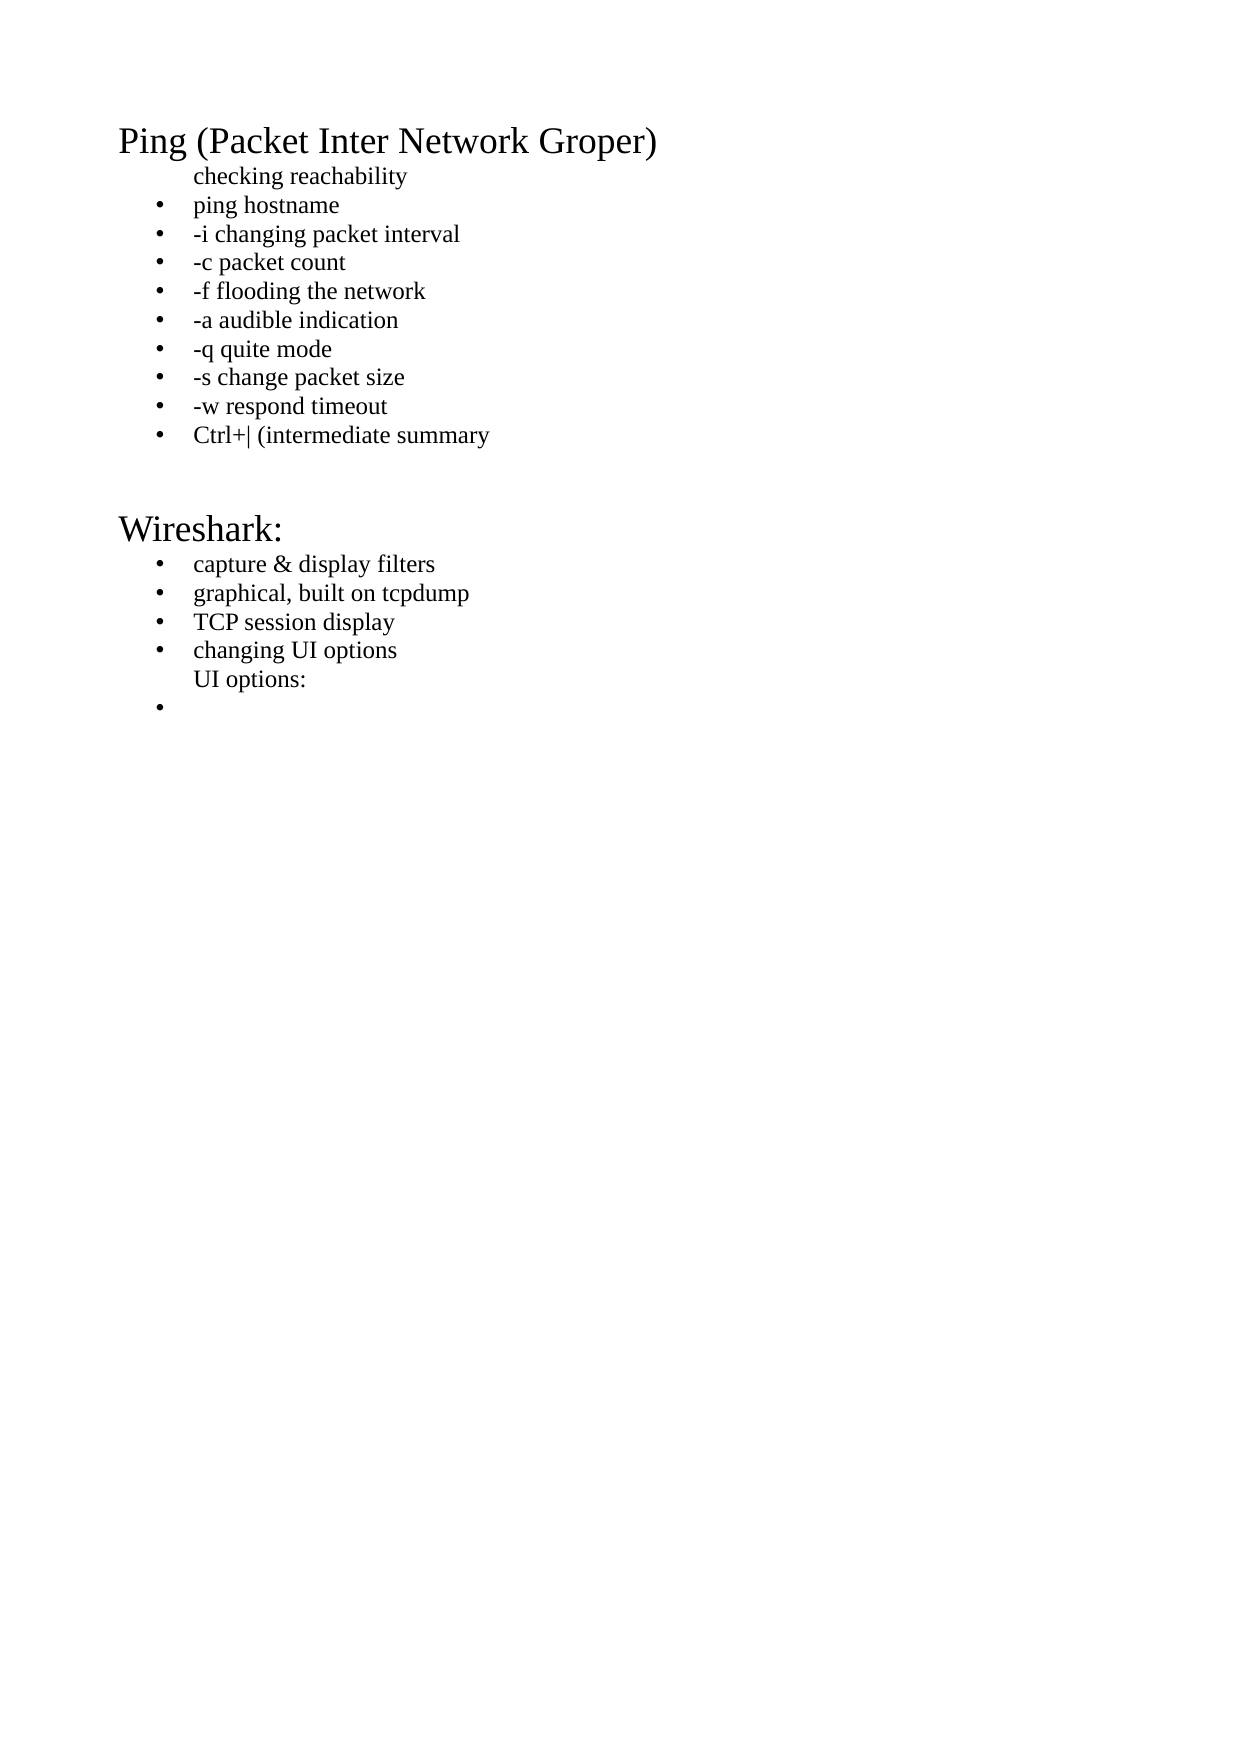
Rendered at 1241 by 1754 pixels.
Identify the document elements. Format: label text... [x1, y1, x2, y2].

list changing UI options [156, 636, 1122, 664]
list ping hostname [156, 190, 1122, 219]
list UI options: [156, 664, 1122, 693]
list -w respond timeout [156, 391, 1122, 420]
list capture & display filters [156, 549, 1122, 578]
list -c packet count [156, 247, 1122, 276]
list graphical, built on tcpdump [156, 578, 1122, 607]
list -s change packet size [156, 362, 1122, 391]
list -a audible indication [156, 305, 1122, 334]
list Ctrl+| (intermediate summary [156, 420, 1122, 449]
text Wireshark: [118, 506, 1122, 549]
list checking reachability [156, 161, 1122, 190]
text Ping (Packet Inter Network Groper) [118, 118, 1122, 161]
list -q quite mode [156, 334, 1122, 362]
list TCP session display [156, 607, 1122, 636]
list -f flooding the network [156, 276, 1122, 305]
list -i changing packet interval [156, 219, 1122, 247]
